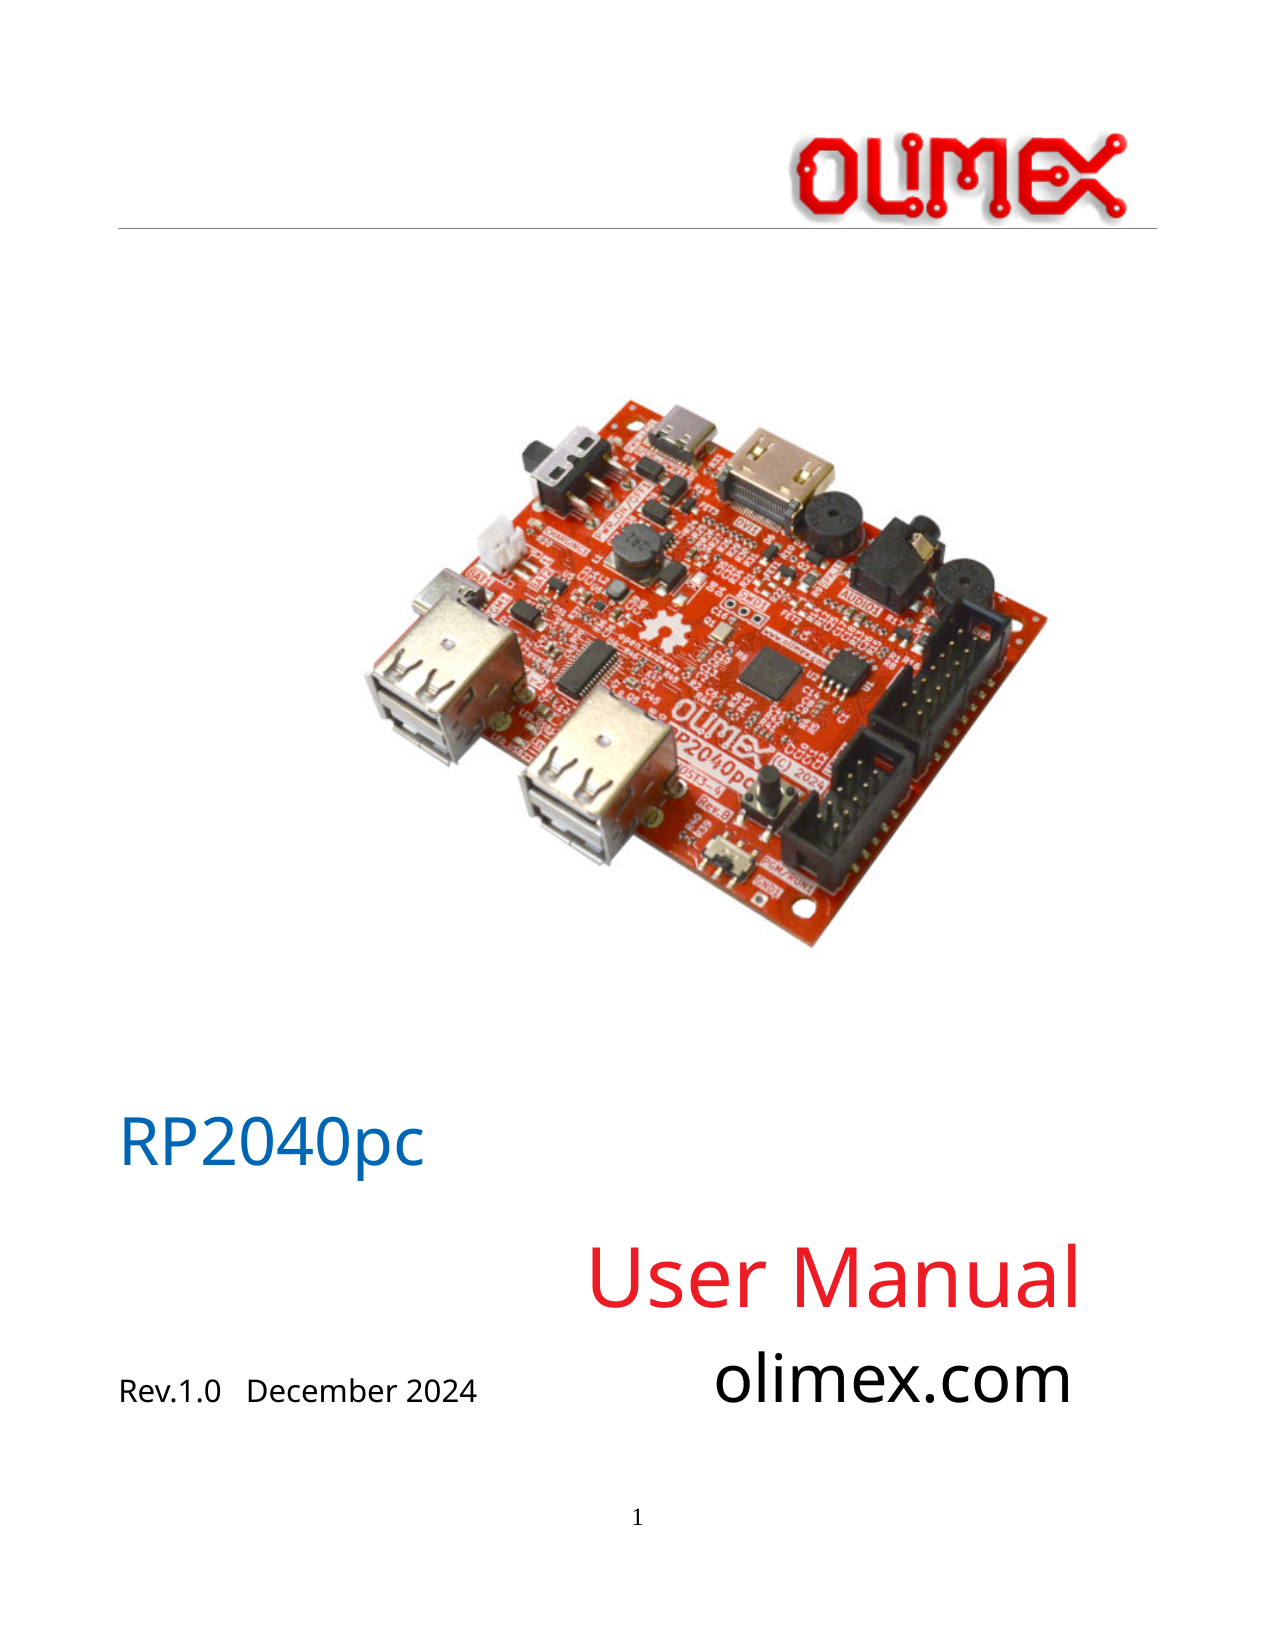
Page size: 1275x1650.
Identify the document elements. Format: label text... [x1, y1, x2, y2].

picture [326, 294, 1086, 1054]
picture [775, 124, 1150, 226]
text User Manual [118, 1206, 1157, 1333]
text RP2040pc [118, 1064, 1157, 1191]
text Rev.1.0 December 2024 olimex.com [118, 1347, 1157, 1416]
